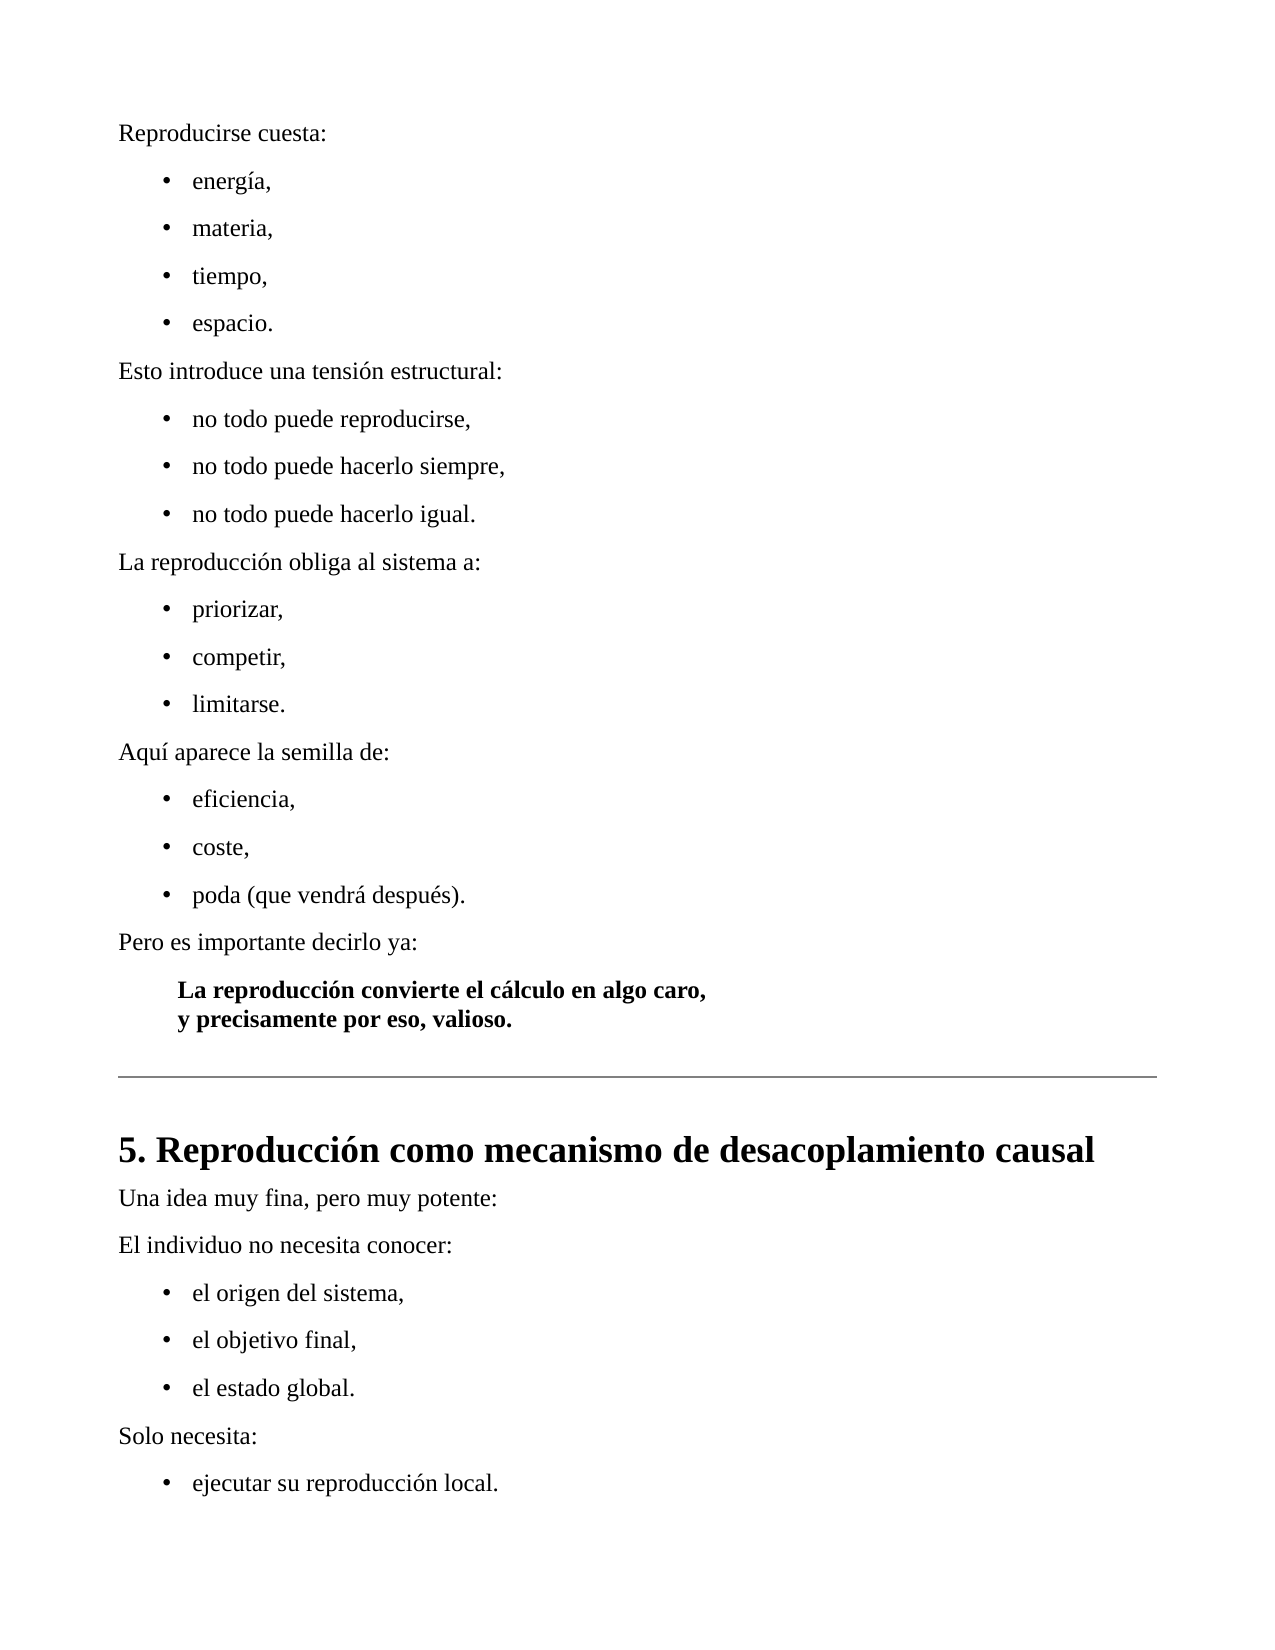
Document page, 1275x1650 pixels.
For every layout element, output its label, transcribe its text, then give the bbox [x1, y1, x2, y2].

text Pero es importante decirlo ya: [118, 927, 1157, 956]
list espacio. [162, 308, 1157, 337]
list no todo puede reproducirse, [162, 404, 1157, 432]
text Esto introduce una tensión estructural: [118, 356, 1157, 385]
list no todo puede hacerlo siempre, [162, 451, 1157, 480]
text Aquí aparece la semilla de: [118, 737, 1157, 766]
list el origen del sistema, [162, 1278, 1157, 1307]
list energía, [162, 166, 1157, 194]
list el objetivo final, [162, 1326, 1157, 1354]
list tiempo, [162, 261, 1157, 290]
list limitarse. [162, 689, 1157, 718]
list el estado global. [162, 1373, 1157, 1402]
text Solo necesita: [118, 1421, 1157, 1449]
list materia, [162, 213, 1157, 242]
text Una idea muy fina, pero muy potente: [118, 1183, 1157, 1211]
subtitle 5. Reproducción como mecanismo de desacoplamiento causal [118, 1127, 1157, 1170]
text La reproducción obliga al sistema a: [118, 547, 1157, 575]
text Reproducirse cuesta: [118, 118, 1157, 147]
list no todo puede hacerlo igual. [162, 499, 1157, 528]
list poda (que vendrá después). [162, 880, 1157, 908]
text El individuo no necesita conocer: [118, 1230, 1157, 1259]
list competir, [162, 642, 1157, 671]
text La reproducción convierte el cálculo en algo caro, y precisamente por eso, valioso. [177, 975, 1098, 1032]
list coste, [162, 832, 1157, 861]
list eficiencia, [162, 784, 1157, 813]
list ejecutar su reproducción local. [162, 1468, 1157, 1497]
list priorizar, [162, 594, 1157, 623]
